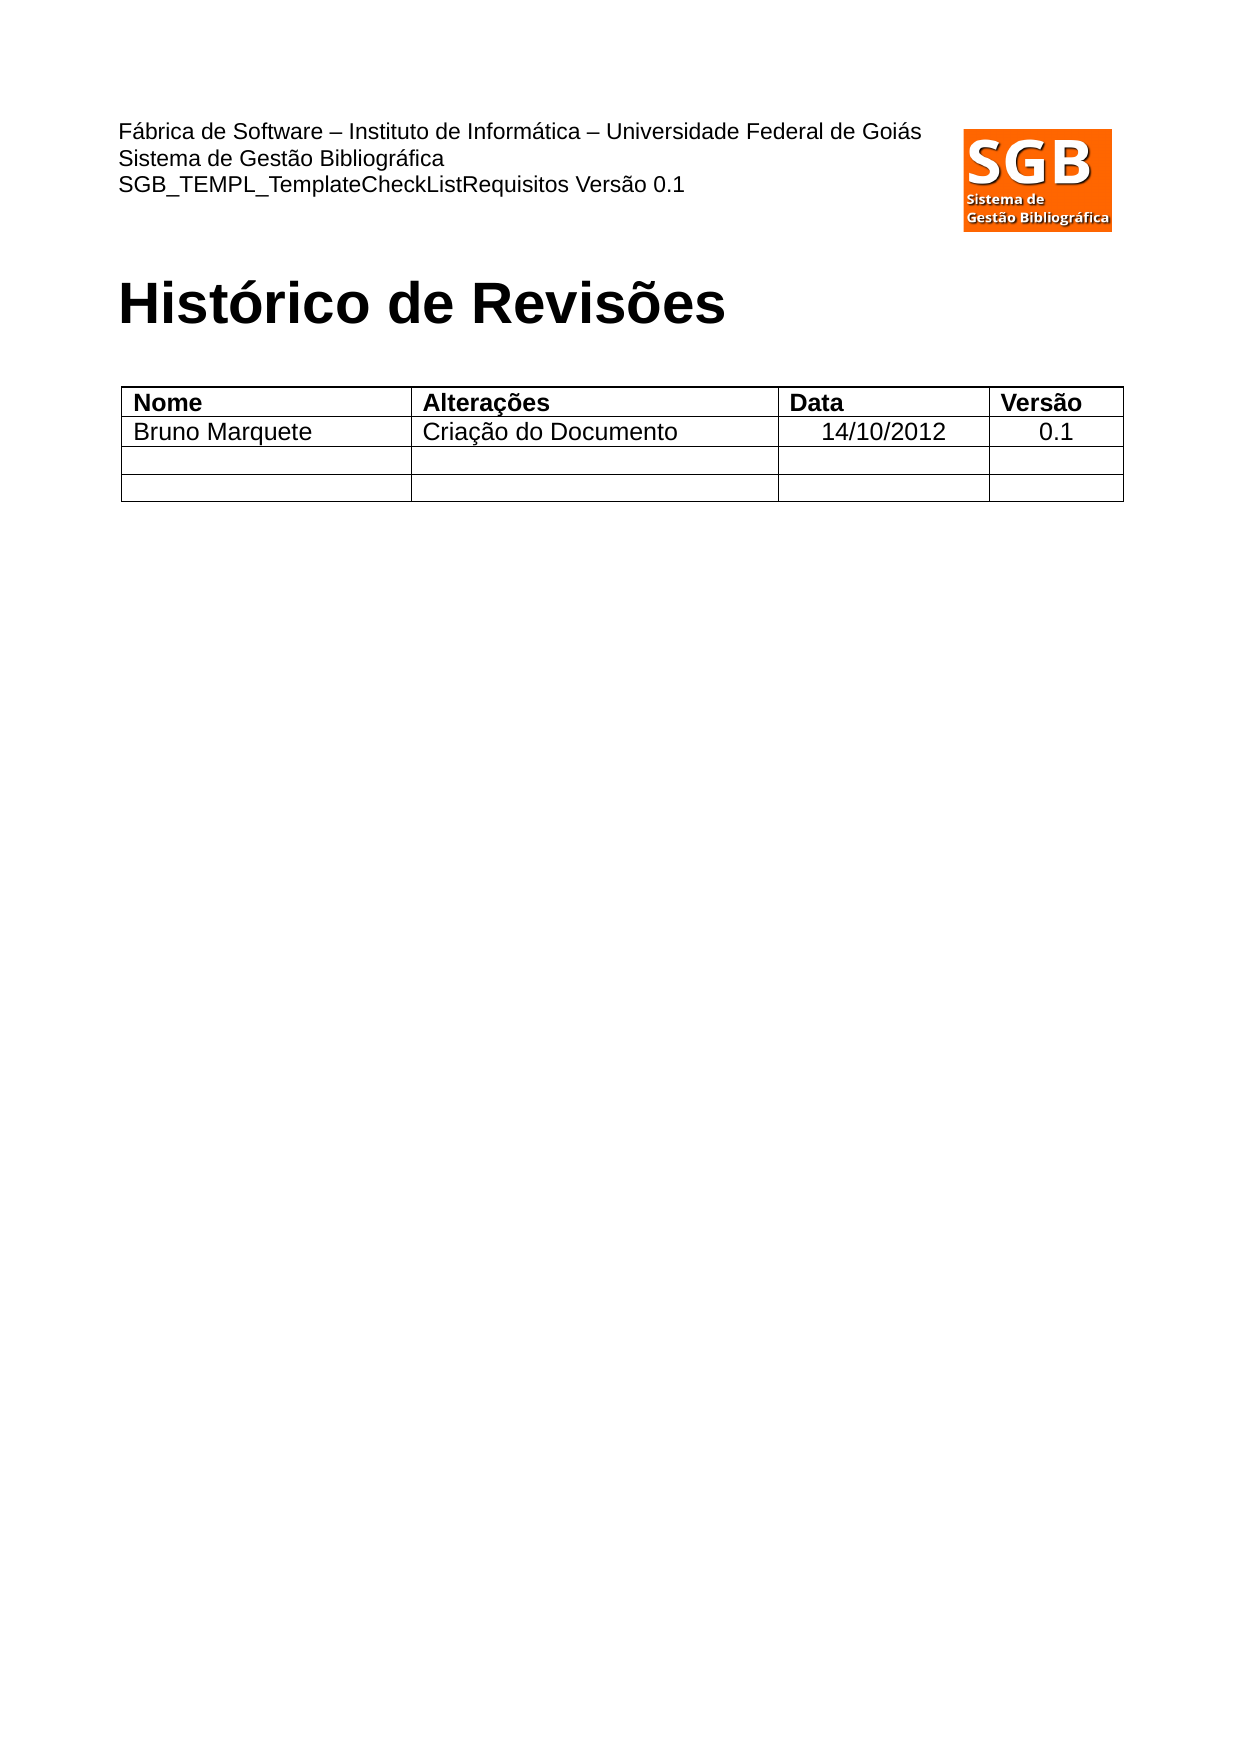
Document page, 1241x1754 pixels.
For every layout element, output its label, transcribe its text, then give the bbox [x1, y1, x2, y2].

table_cell [990, 447, 1123, 473]
table_cell Bruno Marquete [122, 417, 411, 446]
table_cell [779, 475, 989, 501]
picture [963, 129, 1112, 232]
table_cell [412, 475, 778, 501]
table_header Data [779, 388, 989, 416]
table_cell [990, 475, 1123, 501]
table_cell [122, 475, 411, 501]
table_cell 14/10/2012 [779, 417, 989, 446]
table_header Nome [122, 388, 411, 416]
table_cell Criação do Documento [412, 417, 778, 446]
table_cell 0.1 [990, 417, 1123, 446]
table_cell [412, 447, 778, 473]
table_header Versão [990, 388, 1123, 416]
table_header Alterações [412, 388, 778, 416]
text Histórico de Revisões [118, 269, 1122, 336]
table_cell [779, 447, 989, 473]
table_cell [122, 447, 411, 473]
